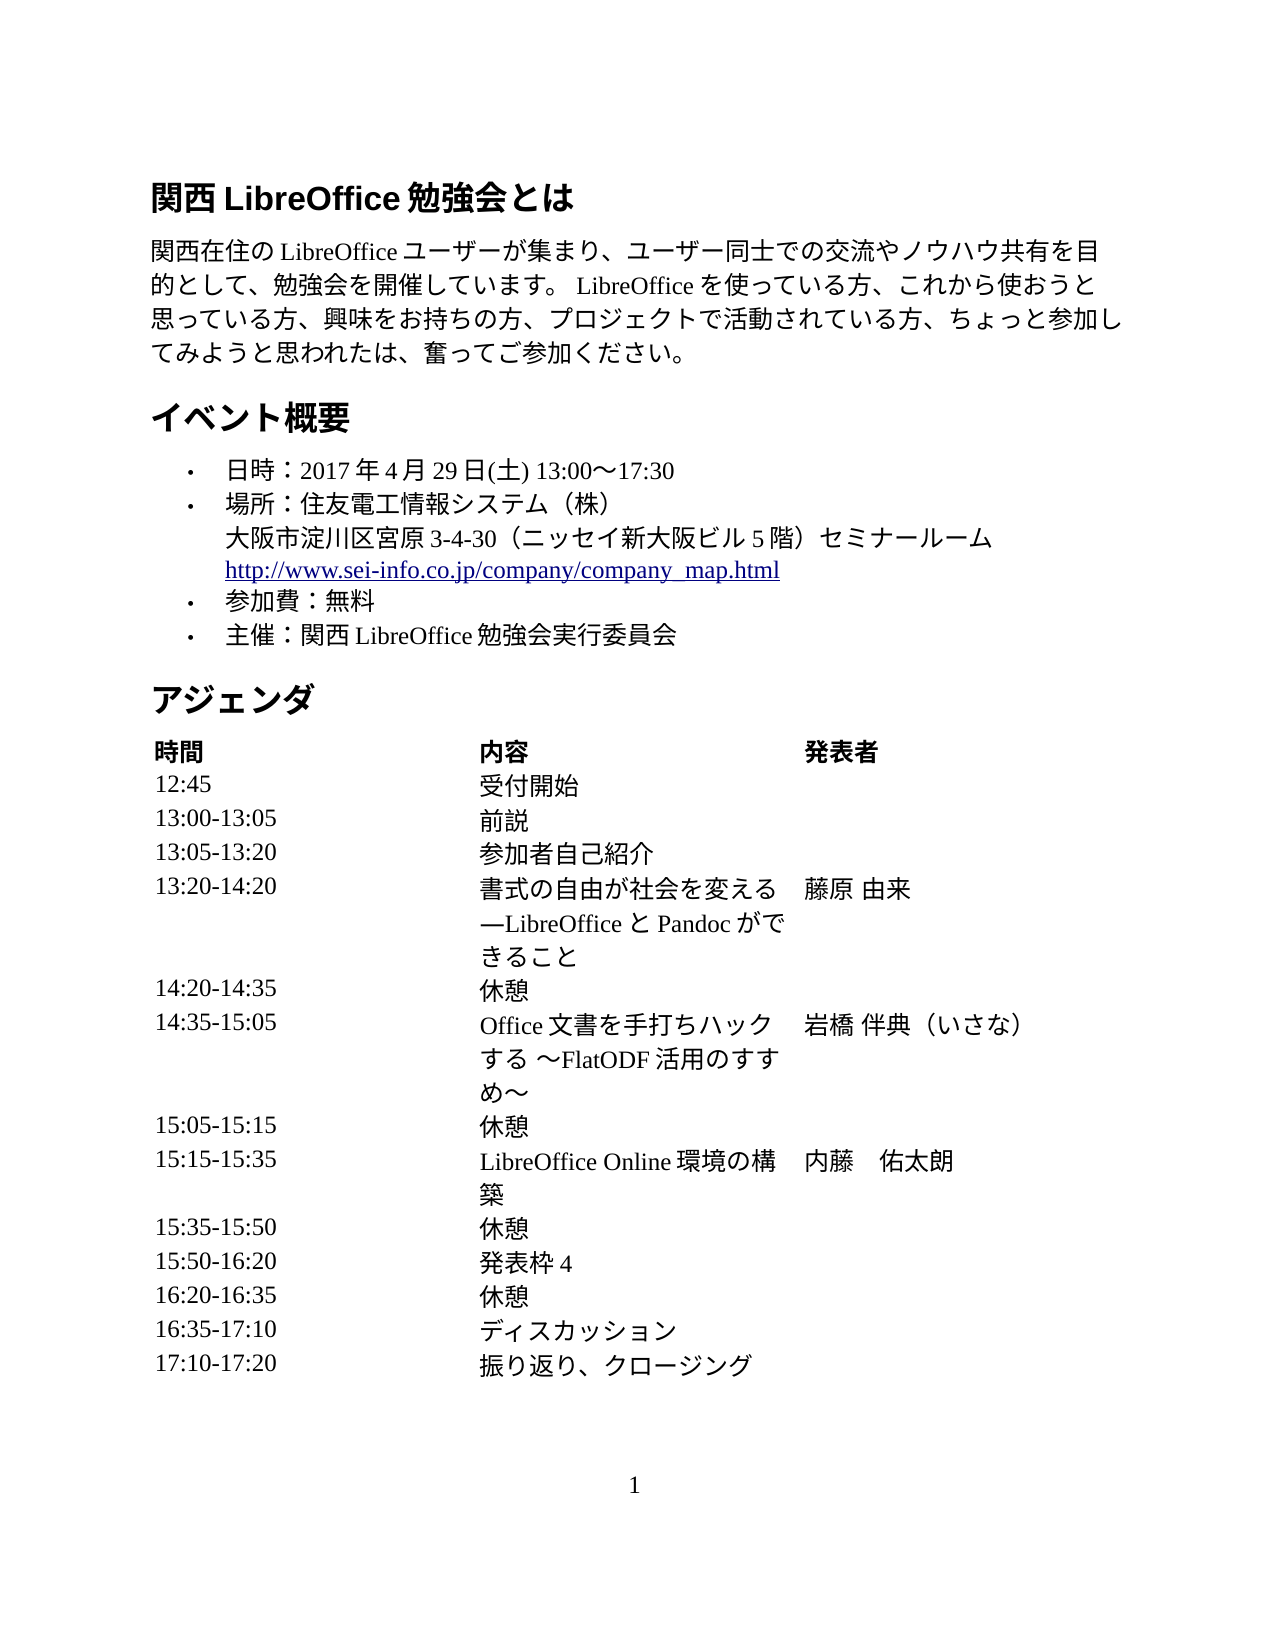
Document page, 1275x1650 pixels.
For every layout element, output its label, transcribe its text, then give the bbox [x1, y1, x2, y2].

table_cell ディスカッション [475, 1314, 800, 1348]
table_cell 参加者自己紹介 [475, 837, 800, 871]
table_cell [800, 1246, 1125, 1280]
list 日時：2017年4月29日(土) 13:00～17:30 [187, 453, 1125, 487]
table_cell 15:15-15:35 [150, 1144, 475, 1212]
table_cell 13:00-13:05 [150, 803, 475, 837]
table_cell 15:35-15:50 [150, 1212, 475, 1246]
list 場所：住友電工情報システム（株） 大阪市淀川区宮原3-4-30（ニッセイ新大阪ビル5階）セミナールーム http://www.sei-info.co.jp/company/company_map.html [187, 487, 1125, 584]
table_cell 12:45 [150, 769, 475, 803]
subtitle アジェンダ [150, 677, 1125, 722]
table_cell 岩橋 伴典（いさな） [800, 1008, 1125, 1110]
text 関西在住のLibreOfficeユーザーが集まり、ユーザー同士での交流やノウハウ共有を目的として、勉強会を開催しています。 LibreOfficeを使っている方、これから使おうと思っている方、興味をお持ちの方、プロジェクトで活動されている方、ちょっと参加してみようと思われたは、奮ってご参加ください。 [150, 233, 1125, 369]
table_cell [800, 1348, 1125, 1382]
table_cell Office文書を手打ちハックする ～FlatODF活用のすすめ～ [475, 1008, 800, 1110]
table_cell 14:20-14:35 [150, 974, 475, 1007]
table_cell 休憩 [475, 974, 800, 1007]
table_cell 休憩 [475, 1212, 800, 1246]
table_header 発表者 [800, 735, 1125, 769]
table_cell 13:20-14:20 [150, 871, 475, 973]
table_cell [800, 837, 1125, 871]
table_cell 藤原 由来 [800, 871, 1125, 973]
table_cell 15:50-16:20 [150, 1246, 475, 1280]
subtitle 関西LibreOffice勉強会とは [150, 175, 1125, 221]
table_cell 13:05-13:20 [150, 837, 475, 871]
table_header 時間 [150, 735, 475, 769]
table_cell 16:20-16:35 [150, 1280, 475, 1314]
table_cell 振り返り、クロージング [475, 1348, 800, 1382]
table_cell 書式の自由が社会を変える―LibreOfficeとPandocができること [475, 871, 800, 973]
table_cell LibreOffice Online環境の構築 [475, 1144, 800, 1212]
table_cell 受付開始 [475, 769, 800, 803]
table_cell [800, 1280, 1125, 1314]
table_cell [800, 803, 1125, 837]
table_cell [800, 769, 1125, 803]
table_cell 休憩 [475, 1110, 800, 1144]
table_cell 17:10-17:20 [150, 1348, 475, 1382]
table_cell [800, 974, 1125, 1007]
table_cell [800, 1314, 1125, 1348]
table_header 内容 [475, 735, 800, 769]
table_cell 16:35-17:10 [150, 1314, 475, 1348]
table_cell 14:35-15:05 [150, 1008, 475, 1110]
list 参加費：無料 [187, 584, 1125, 618]
table_cell 前説 [475, 803, 800, 837]
subtitle イベント概要 [150, 394, 1125, 440]
table_cell [800, 1212, 1125, 1246]
list 主催：関西LibreOffice勉強会実行委員会 [187, 618, 1125, 652]
table_cell [800, 1110, 1125, 1144]
table_cell 15:05-15:15 [150, 1110, 475, 1144]
table_cell 休憩 [475, 1280, 800, 1314]
table_cell 発表枠4 [475, 1246, 800, 1280]
table_cell 内藤 佑太朗 [800, 1144, 1125, 1212]
